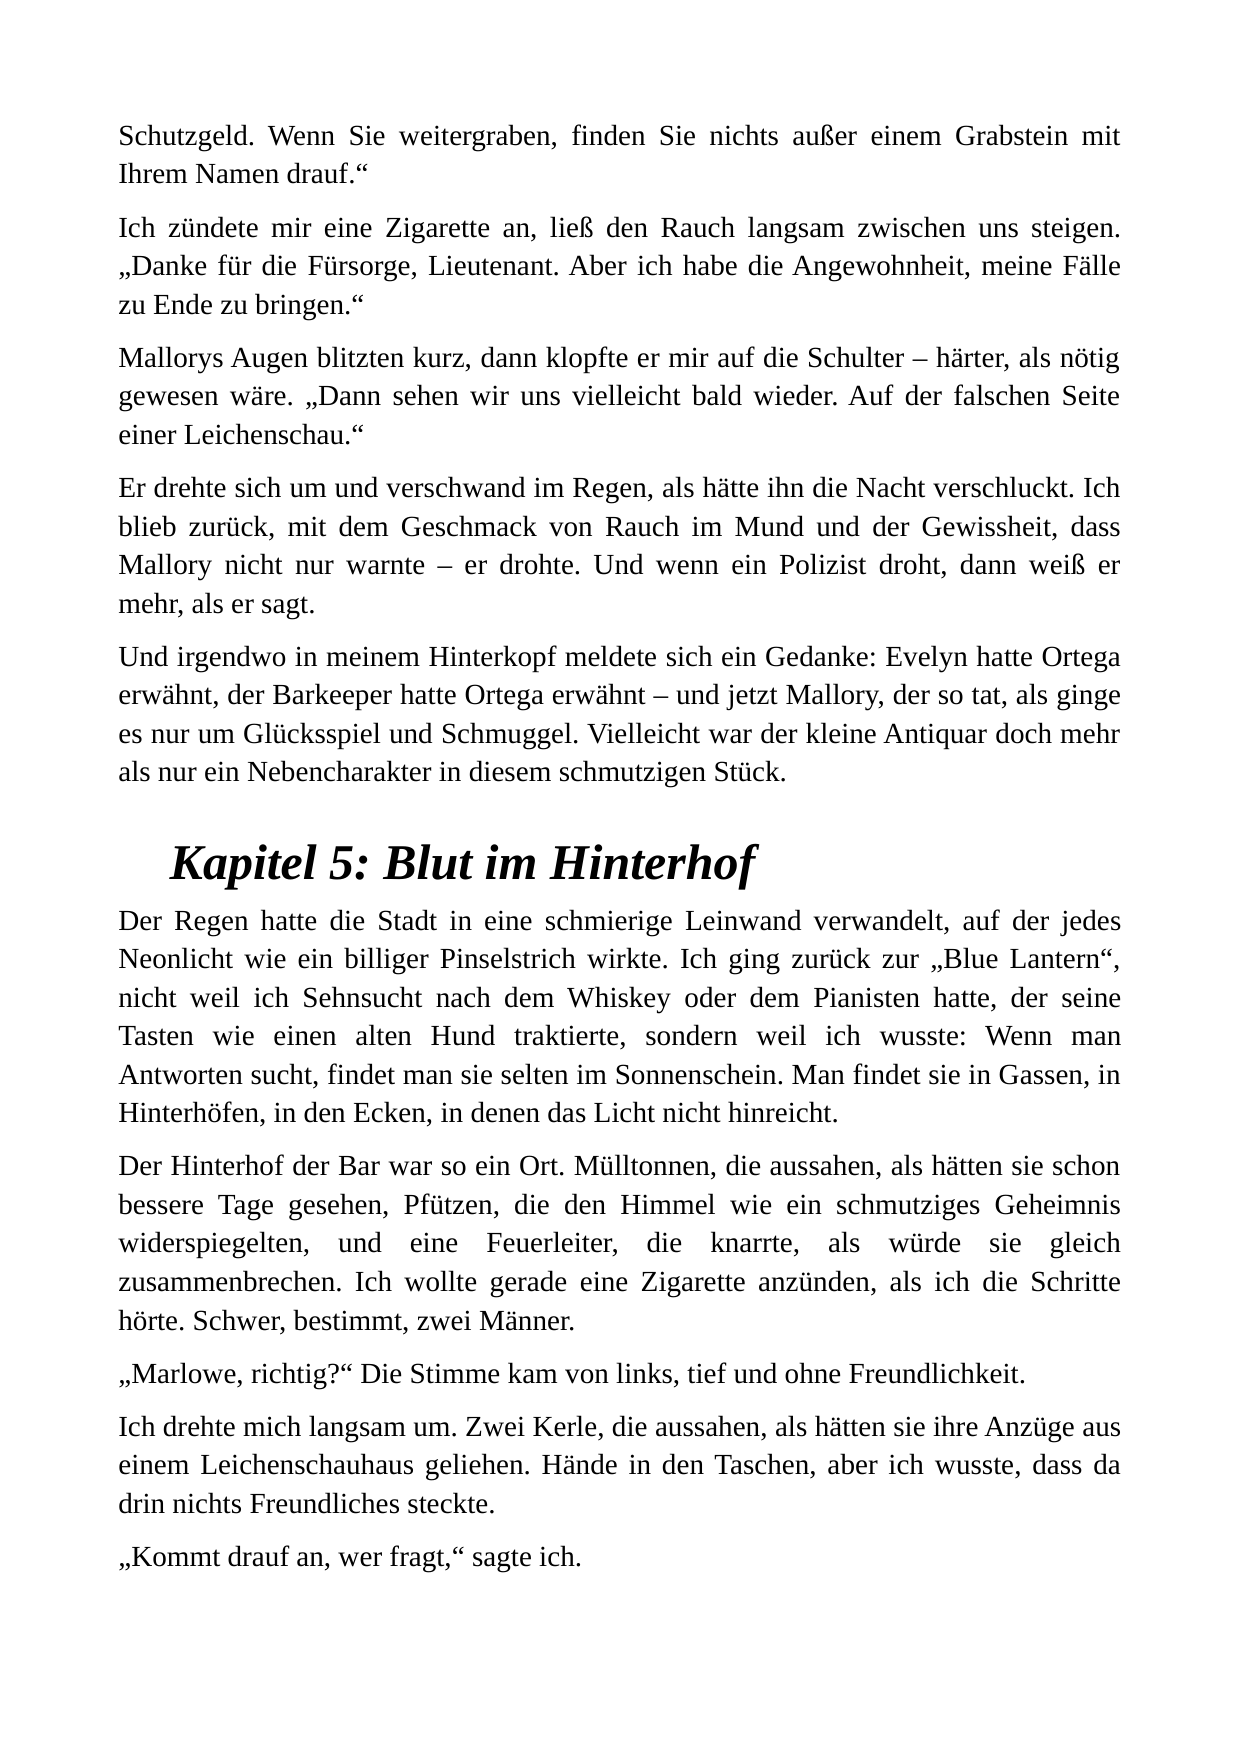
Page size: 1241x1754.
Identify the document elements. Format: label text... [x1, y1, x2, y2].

text Und irgendwo in meinem Hinterkopf meldete sich ein Gedanke: Evelyn hatte Ortega erwähnt, der Barkeeper hatte Ortega erwähnt – und jetzt Mallory, der so tat, als ginge es nur um Glücksspiel und Schmuggel. Vielleicht war der kleine Antiquar doch mehr als nur ein Nebencharakter in diesem schmutzigen Stück. [118, 639, 1122, 788]
text „Marlowe, richtig?“ Die Stimme kam von links, tief und ohne Freundlichkeit. [118, 1356, 1122, 1389]
text „Kommt drauf an, wer fragt,“ sagte ich. [118, 1539, 1122, 1573]
text Der Regen hatte die Stadt in eine schmierige Leinwand verwandelt, auf der jedes Neonlicht wie ein billiger Pinselstrich wirkte. Ich ging zurück zur „Blue Lantern“, nicht weil ich Sehnsucht nach dem Whiskey oder dem Pianisten hatte, der seine Tasten wie einen alten Hund traktierte, sondern weil ich wusste: Wenn man Antworten sucht, findet man sie selten im Sonnenschein. Man findet sie in Gassen, in Hinterhöfen, in den Ecken, in denen das Licht nicht hinreicht. [118, 903, 1122, 1129]
text Der Hinterhof der Bar war so ein Ort. Mülltonnen, die aussahen, als hätten sie schon bessere Tage gesehen, Pfützen, die den Himmel wie ein schmutziges Geheimnis widerspiegelten, und eine Feuerleiter, die knarrte, als würde sie gleich zusammenbrechen. Ich wollte gerade eine Zigarette anzünden, als ich die Schritte hörte. Schwer, bestimmt, zwei Männer. [118, 1148, 1122, 1336]
text Schutzgeld. Wenn Sie weitergraben, finden Sie nichts außer einem Grabstein mit Ihrem Namen drauf.“ [118, 118, 1122, 190]
subtitle 📖 Kapitel 5: Blut im Hinterhof [118, 833, 1122, 890]
text Er drehte sich um und verschwand im Regen, als hätte ihn die Nacht verschluckt. Ich blieb zurück, mit dem Geschmack von Rauch im Mund und der Gewissheit, dass Mallory nicht nur warnte – er drohte. Und wenn ein Polizist droht, dann weiß er mehr, als er sagt. [118, 470, 1122, 619]
text Ich zündete mir eine Zigarette an, ließ den Rauch langsam zwischen uns steigen. „Danke für die Fürsorge, Lieutenant. Aber ich habe die Angewohnheit, meine Fälle zu Ende zu bringen.“ [118, 210, 1122, 320]
text Ich drehte mich langsam um. Zwei Kerle, die aussahen, als hätten sie ihre Anzüge aus einem Leichenschauhaus geliehen. Hände in den Taschen, aber ich wusste, dass da drin nichts Freundliches steckte. [118, 1409, 1122, 1519]
text Mallorys Augen blitzten kurz, dann klopfte er mir auf die Schulter – härter, als nötig gewesen wäre. „Dann sehen wir uns vielleicht bald wieder. Auf der falschen Seite einer Leichenschau.“ [118, 340, 1122, 451]
